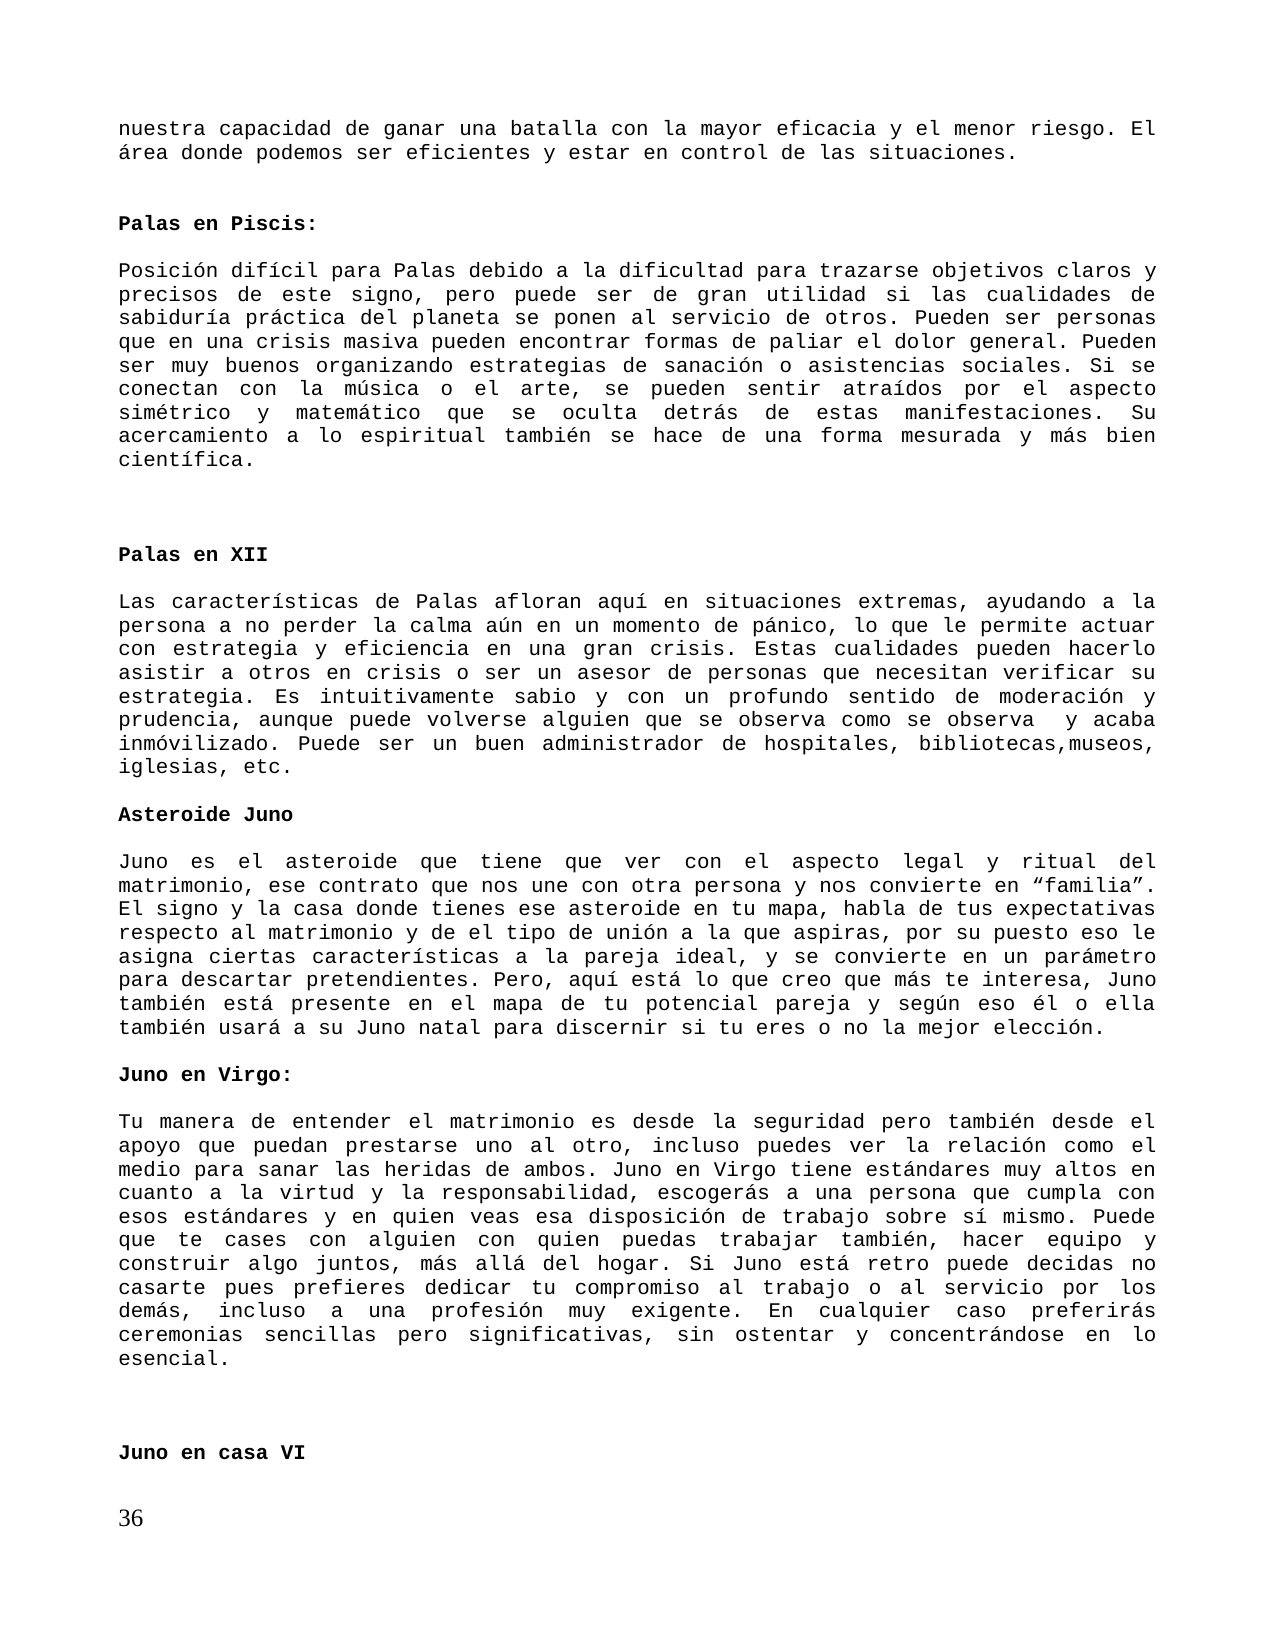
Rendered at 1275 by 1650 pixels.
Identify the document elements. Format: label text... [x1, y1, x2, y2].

text Palas en Piscis: [118, 213, 1157, 236]
text Tu manera de entender el matrimonio es desde la seguridad pero también desde el apoyo que puedan prestarse uno al otro, incluso puedes ver la relación como el medio para sanar las heridas de ambos. Juno en Virgo tiene estándares muy altos en cuanto a la virtud y la responsabilidad, escogerás a una persona que cumpla con esos estándares y en quien veas esa disposición de trabajo sobre sí mismo. Puede que te cases con alguien con quien puedas trabajar también, hacer equipo y construir algo juntos, más allá del hogar. Si Juno está retro puede decidas no casarte pues prefieres dedicar tu compromiso al trabajo o al servicio por los demás, incluso a una profesión muy exigente. En cualquier caso preferirás ceremonias sencillas pero significativas, sin ostentar y concentrándose en lo esencial. [118, 1111, 1157, 1371]
text Las características de Palas afloran aquí en situaciones extremas, ayudando a la persona a no perder la calma aún en un momento de pánico, lo que le permite actuar con estrategia y eficiencia en una gran crisis. Estas cualidades pueden hacerlo asistir a otros en crisis o ser un asesor de personas que necesitan verificar su estrategia. Es intuitivamente sabio y con un profundo sentido de moderación y prudencia, aunque puede volverse alguien que se observa como se observa y acaba inmóvilizado. Puede ser un buen administrador de hospitales, bibliotecas,museos, iglesias, etc. [118, 591, 1157, 780]
text Juno es el asteroide que tiene que ver con el aspecto legal y ritual del matrimonio, ese contrato que nos une con otra persona y nos convierte en “familia”. El signo y la casa donde tienes ese asteroide en tu mapa, habla de tus expectativas respecto al matrimonio y de el tipo de unión a la que aspiras, por su puesto eso le asigna ciertas características a la pareja ideal, y se convierte en un parámetro para descartar pretendientes. Pero, aquí está lo que creo que más te interesa, Juno también está presente en el mapa de tu potencial pareja y según eso él o ella también usará a su Juno natal para discernir si tu eres o no la mejor elección. [118, 851, 1157, 1040]
text Juno en Virgo: [118, 1064, 1157, 1088]
text Palas en XII [118, 544, 1157, 567]
text Asteroide Juno [118, 804, 1157, 827]
text Posición difícil para Palas debido a la dificultad para trazarse objetivos claros y precisos de este signo, pero puede ser de gran utilidad si las cualidades de sabiduría práctica del planeta se ponen al servicio de otros. Pueden ser personas que en una crisis masiva pueden encontrar formas de paliar el dolor general. Pueden ser muy buenos organizando estrategias de sanación o asistencias sociales. Si se conectan con la música o el arte, se pueden sentir atraídos por el aspecto simétrico y matemático que se oculta detrás de estas manifestaciones. Su acercamiento a lo espiritual también se hace de una forma mesurada y más bien científica. [118, 260, 1157, 473]
text Juno en casa VI [118, 1442, 1157, 1466]
text nuestra capacidad de ganar una batalla con la mayor eficacia y el menor riesgo. El área donde podemos ser eficientes y estar en control de las situaciones. [118, 118, 1157, 165]
